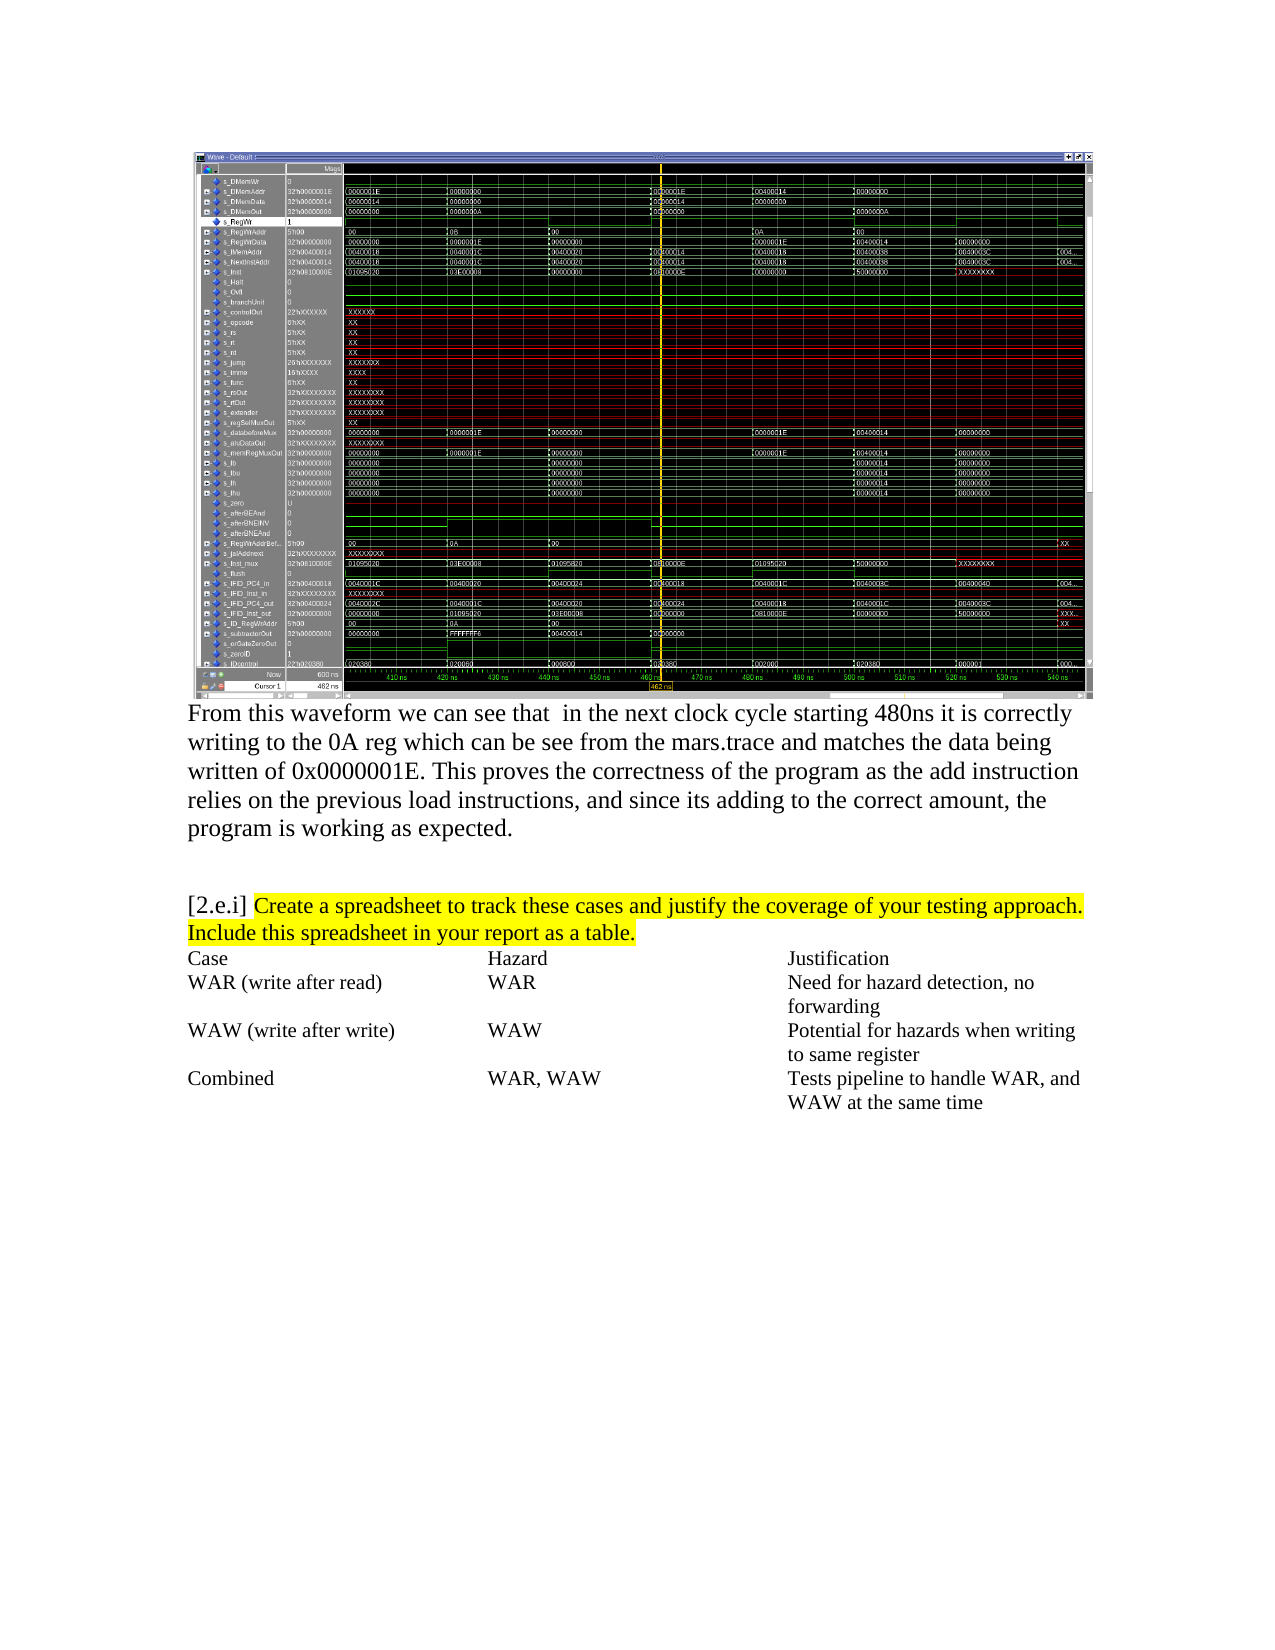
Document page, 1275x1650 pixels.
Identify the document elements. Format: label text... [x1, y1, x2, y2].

table_cell WAR (write after read) [188, 970, 487, 1018]
table_cell WAR, WAW [488, 1066, 787, 1114]
table_header Justification [788, 946, 1087, 969]
text [2.e.i] Create a spreadsheet to track these cases and justify the coverage of your testing approach. Include this spreadsheet in your report as a table. [187, 890, 1087, 946]
table_cell WAW (write after write) [188, 1018, 487, 1066]
table_cell Combined [188, 1066, 487, 1114]
table_cell WAW [488, 1018, 787, 1066]
table_header Hazard [488, 946, 787, 969]
table_cell Tests pipeline to handle WAR, and WAW at the same time [788, 1066, 1087, 1114]
table_cell WAR [488, 970, 787, 1018]
picture [193, 152, 1093, 699]
text From this waveform we can see that in the next clock cycle starting 480ns it is correctly writing to the 0A reg which can be see from the mars.trace and matches the data being written of 0x0000001E. This proves the correctness of the program as the add instruction relies on the previous load instructions, and since its adding to the correct amount, the program is working as expected. [187, 150, 1087, 842]
table_cell Need for hazard detection, no forwarding [788, 970, 1087, 1018]
table_cell Potential for hazards when writing to same register [788, 1018, 1087, 1066]
table_header Case [188, 946, 487, 969]
